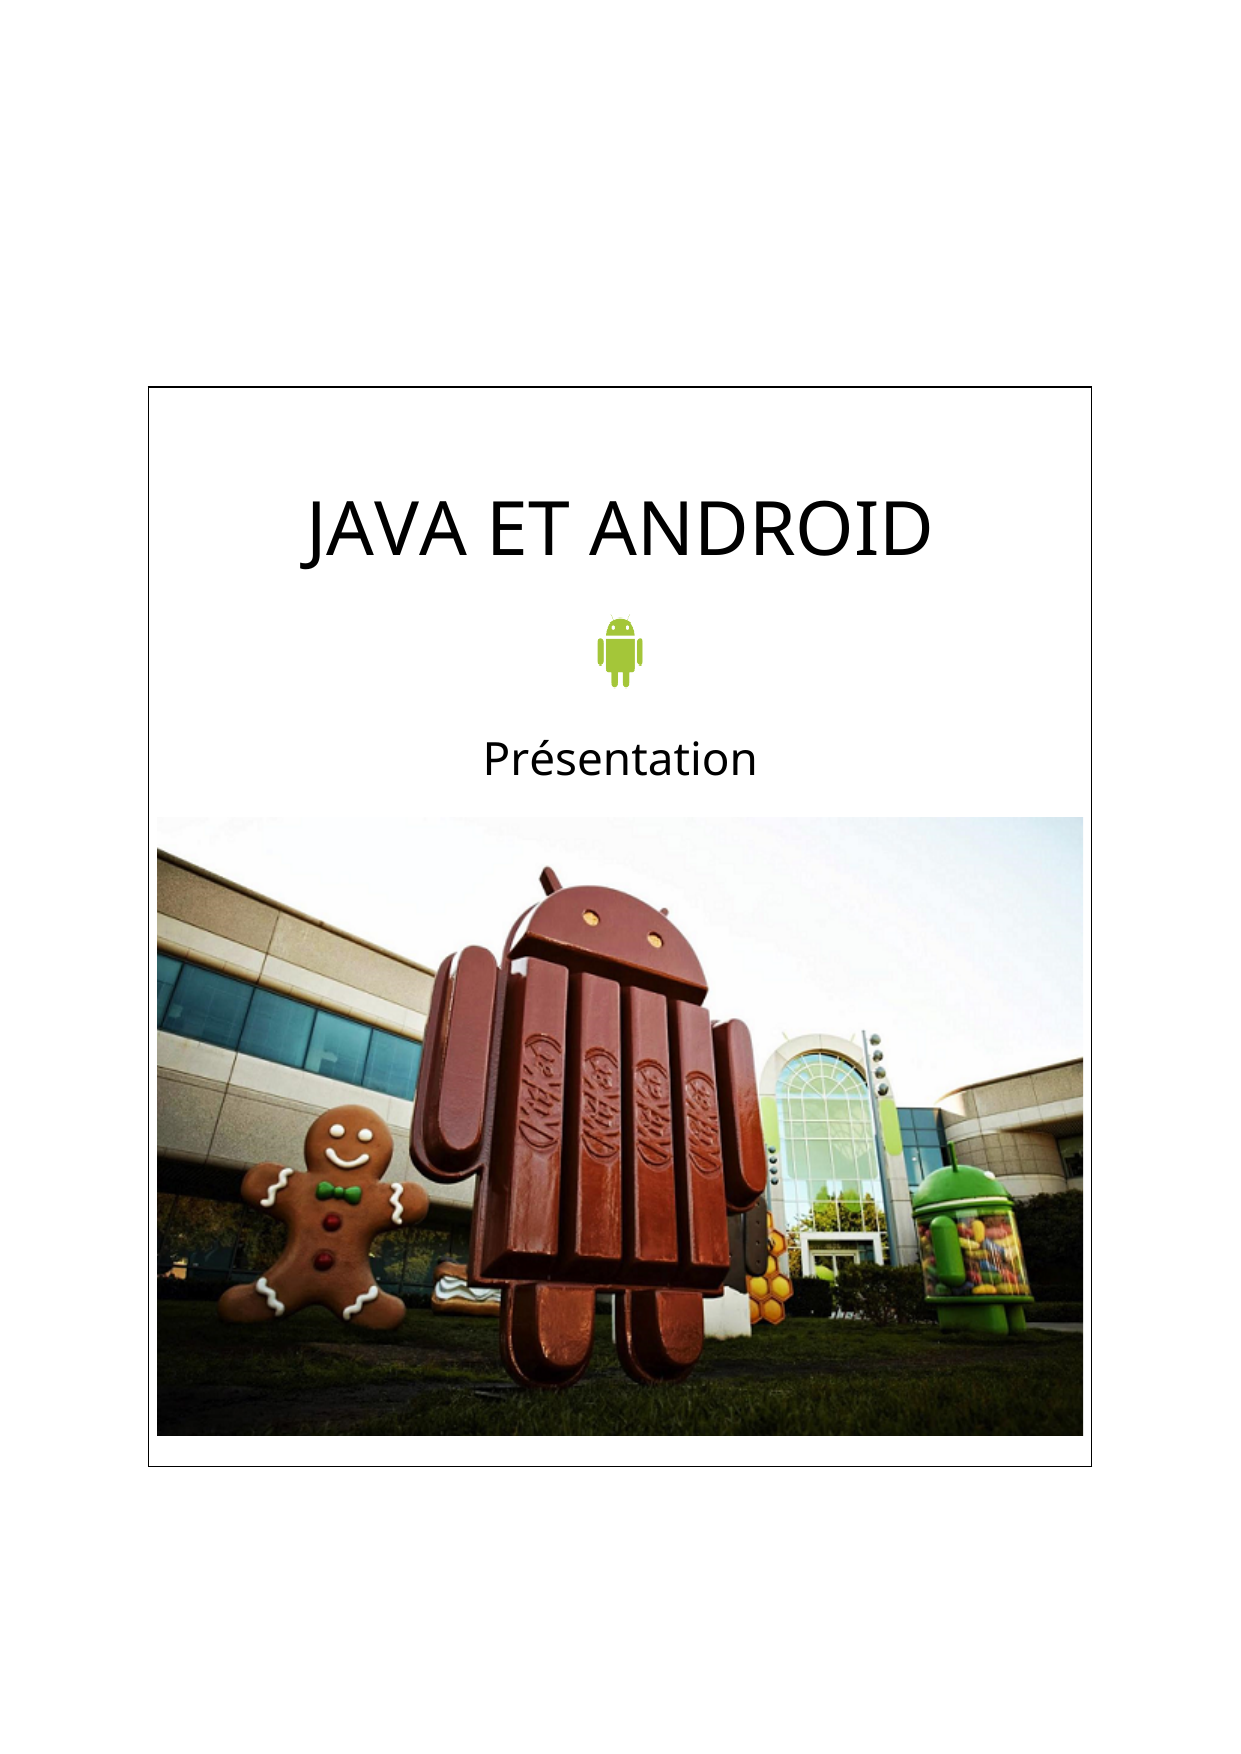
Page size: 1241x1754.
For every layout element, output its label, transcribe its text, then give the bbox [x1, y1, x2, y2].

text Présentation [149, 723, 1091, 788]
text JAVA ET ANDROID [149, 472, 1091, 577]
